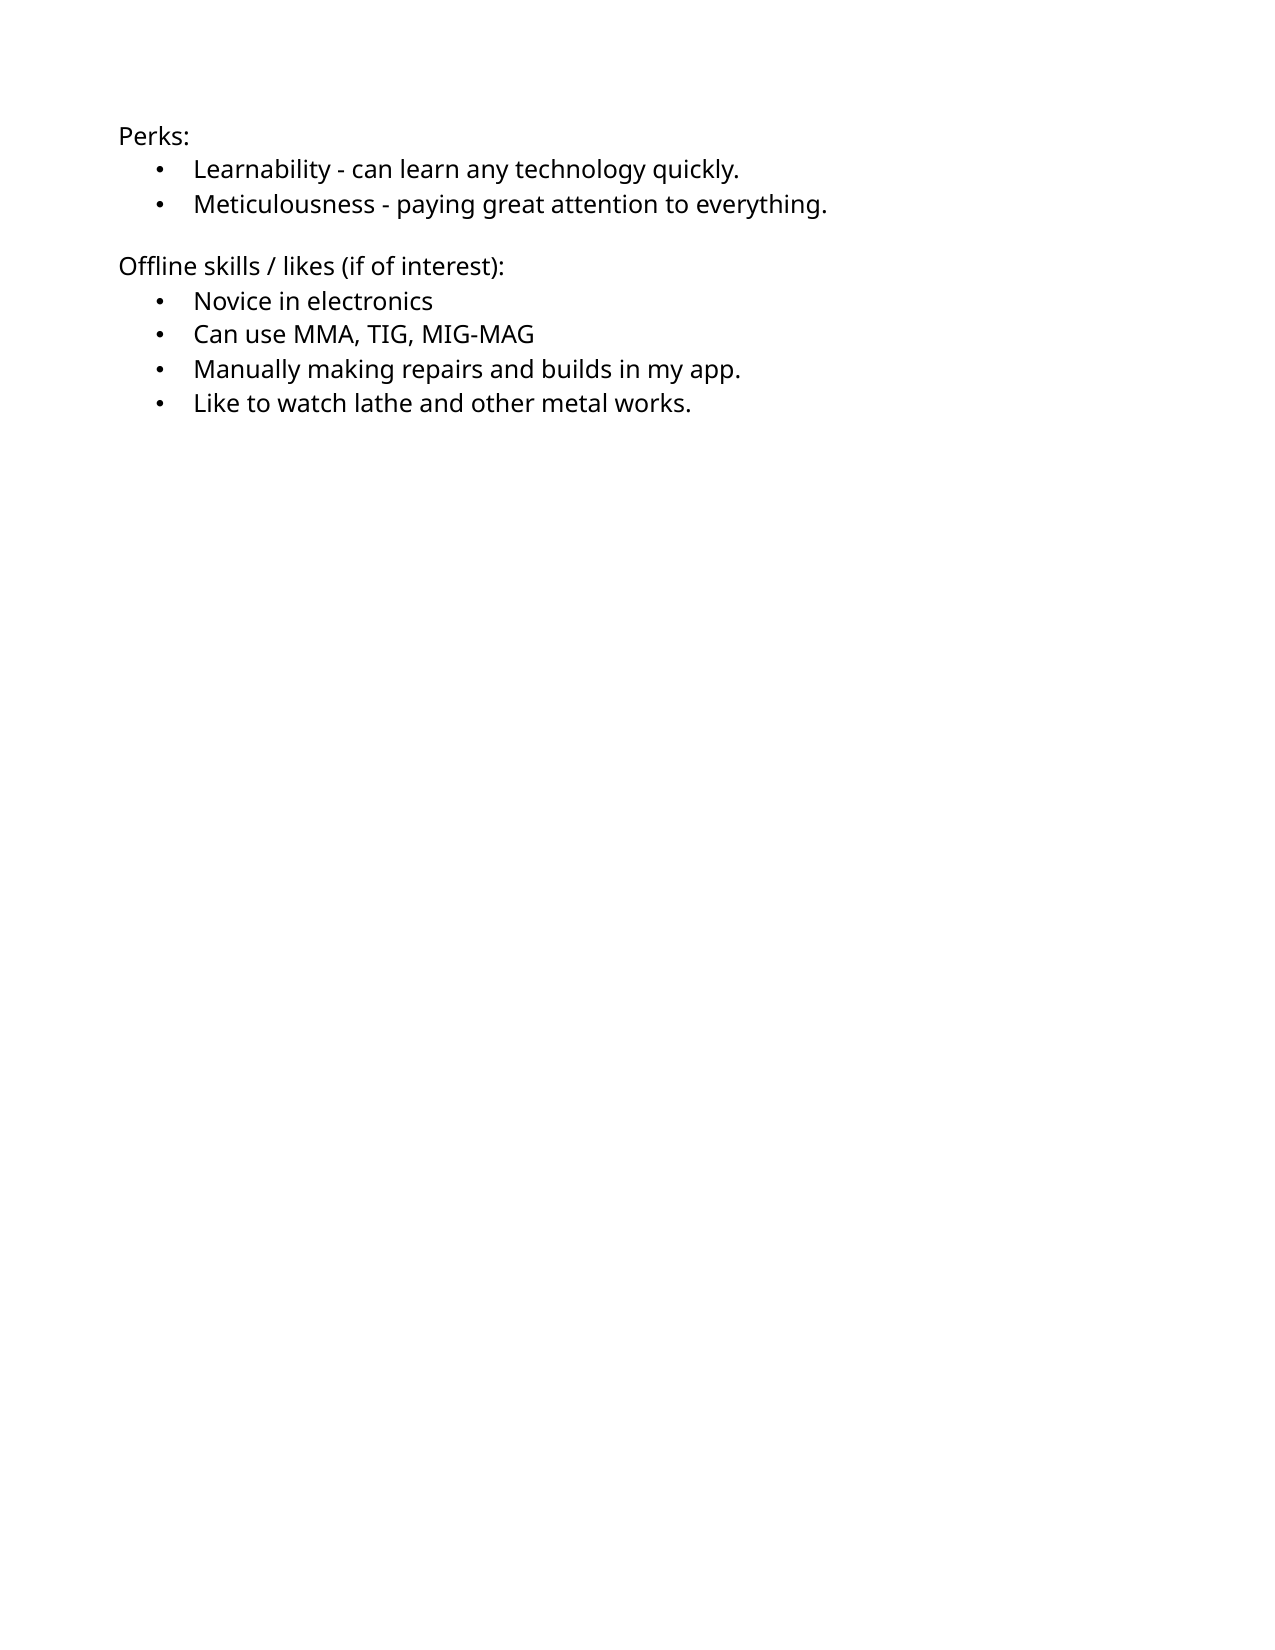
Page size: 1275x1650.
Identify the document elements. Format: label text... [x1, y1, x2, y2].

list Novice in electronics [156, 283, 1157, 317]
text Perks: [118, 118, 1157, 152]
list Manually making repairs and builds in my app. [156, 351, 1157, 385]
list Can use MMA, TIG, MIG-MAG [156, 317, 1157, 351]
list Learnability - can learn any technology quickly. [156, 152, 1157, 186]
list Meticulousness - paying great attention to everything. [156, 186, 1157, 220]
list Like to watch lathe and other metal works. [156, 385, 1157, 419]
text Offline skills / likes (if of interest): [118, 249, 1157, 283]
